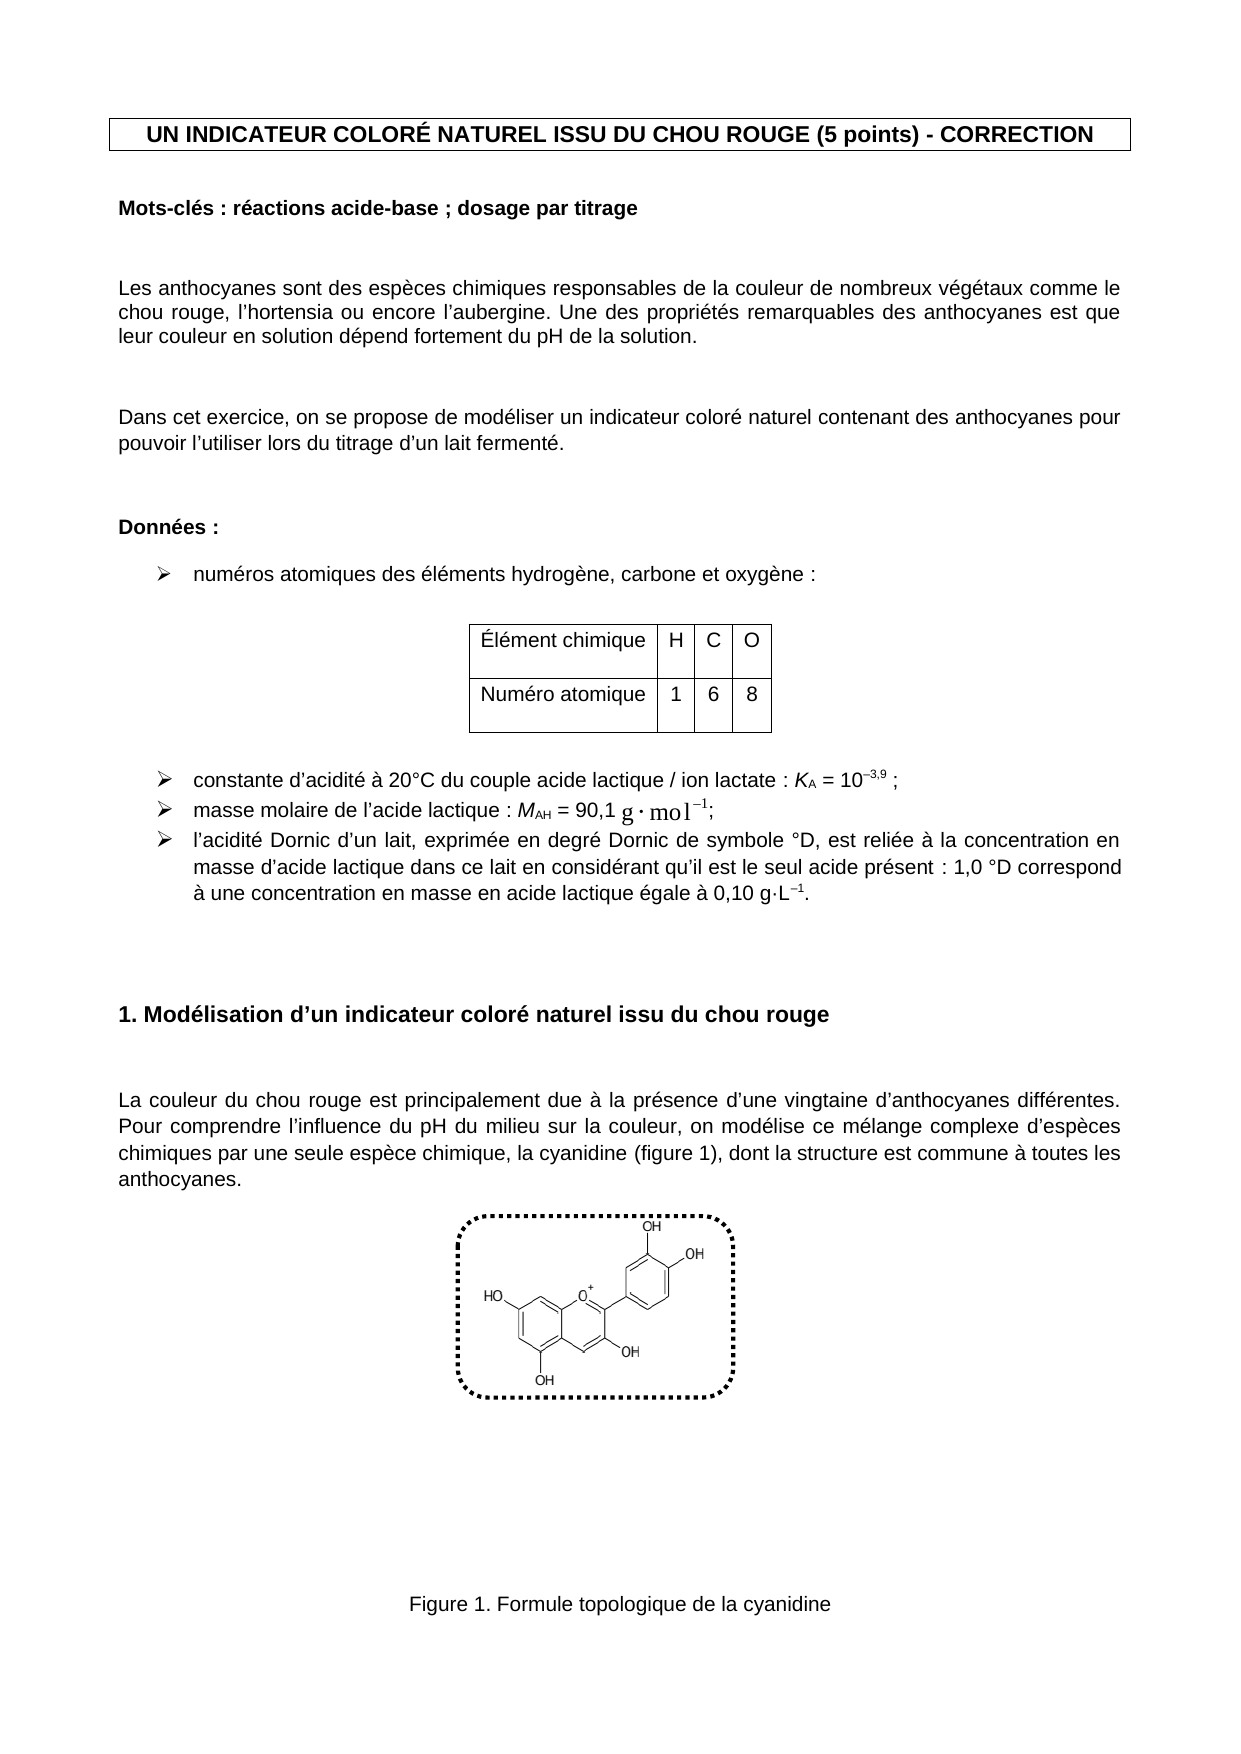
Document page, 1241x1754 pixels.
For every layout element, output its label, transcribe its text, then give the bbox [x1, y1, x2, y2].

table_cell Numéro atomique [470, 679, 657, 732]
table_header Élément chimique [470, 625, 657, 677]
text Dans cet exercice, on se propose de modéliser un indicateur coloré naturel contenant des anthocyanes pour pouvoir l’utiliser lors du titrage d’un lait fermenté. [118, 405, 1122, 455]
text Données : [118, 515, 1122, 539]
table_cell 8 [733, 679, 771, 732]
table_header C [695, 625, 732, 677]
table_header O [733, 625, 771, 677]
list masse molaire de l’acide lactique : MAH = 90,1 ; [156, 794, 1122, 825]
text UN INDICATEUR COLORÉ NATUREL ISSU DU CHOU ROUGE (5 points) - CORRECTION [110, 119, 1130, 150]
text La couleur du chou rouge est principalement due à la présence d’une vingtaine d’anthocyanes différentes. Pour comprendre l’influence du pH du milieu sur la couleur, on modélise ce mélange complexe d’espèces chimiques par une seule espèce chimique, la cyanidine (figure 1), dont la structure est commune à toutes les anthocyanes. [118, 1088, 1122, 1191]
list l’acidité Dornic d’un lait, exprimée en degré Dornic de symbole °D, est reliée à la concentration en masse d’acide lactique dans ce lait en considérant qu’il est le seul acide présent : 1,0 °D correspond à une concentration en masse en acide lactique égale à 0,10 g·L–1. [156, 828, 1122, 905]
list numéros atomiques des éléments hydrogène, carbone et oxygène : [156, 562, 1122, 586]
text Mots-clés : réactions acide-base ; dosage par titrage [118, 196, 1122, 219]
list 1. Modélisation d’un indicateur coloré naturel issu du chou rouge [118, 1001, 1122, 1028]
text Les anthocyanes sont des espèces chimiques responsables de la couleur de nombreux végétaux comme le chou rouge, l’hortensia ou encore l’aubergine. Une des propriétés remarquables des anthocyanes est que leur couleur en solution dépend fortement du pH de la solution. [118, 276, 1122, 347]
table_cell 1 [658, 679, 694, 732]
table_header H [658, 625, 694, 677]
table_cell 6 [695, 679, 732, 732]
text Figure 1. Formule topologique de la cyanidine [118, 1591, 1122, 1615]
list constante d’acidité à 20°C du couple acide lactique / ion lactate : KA = 10–3,9 ; [156, 767, 1122, 792]
